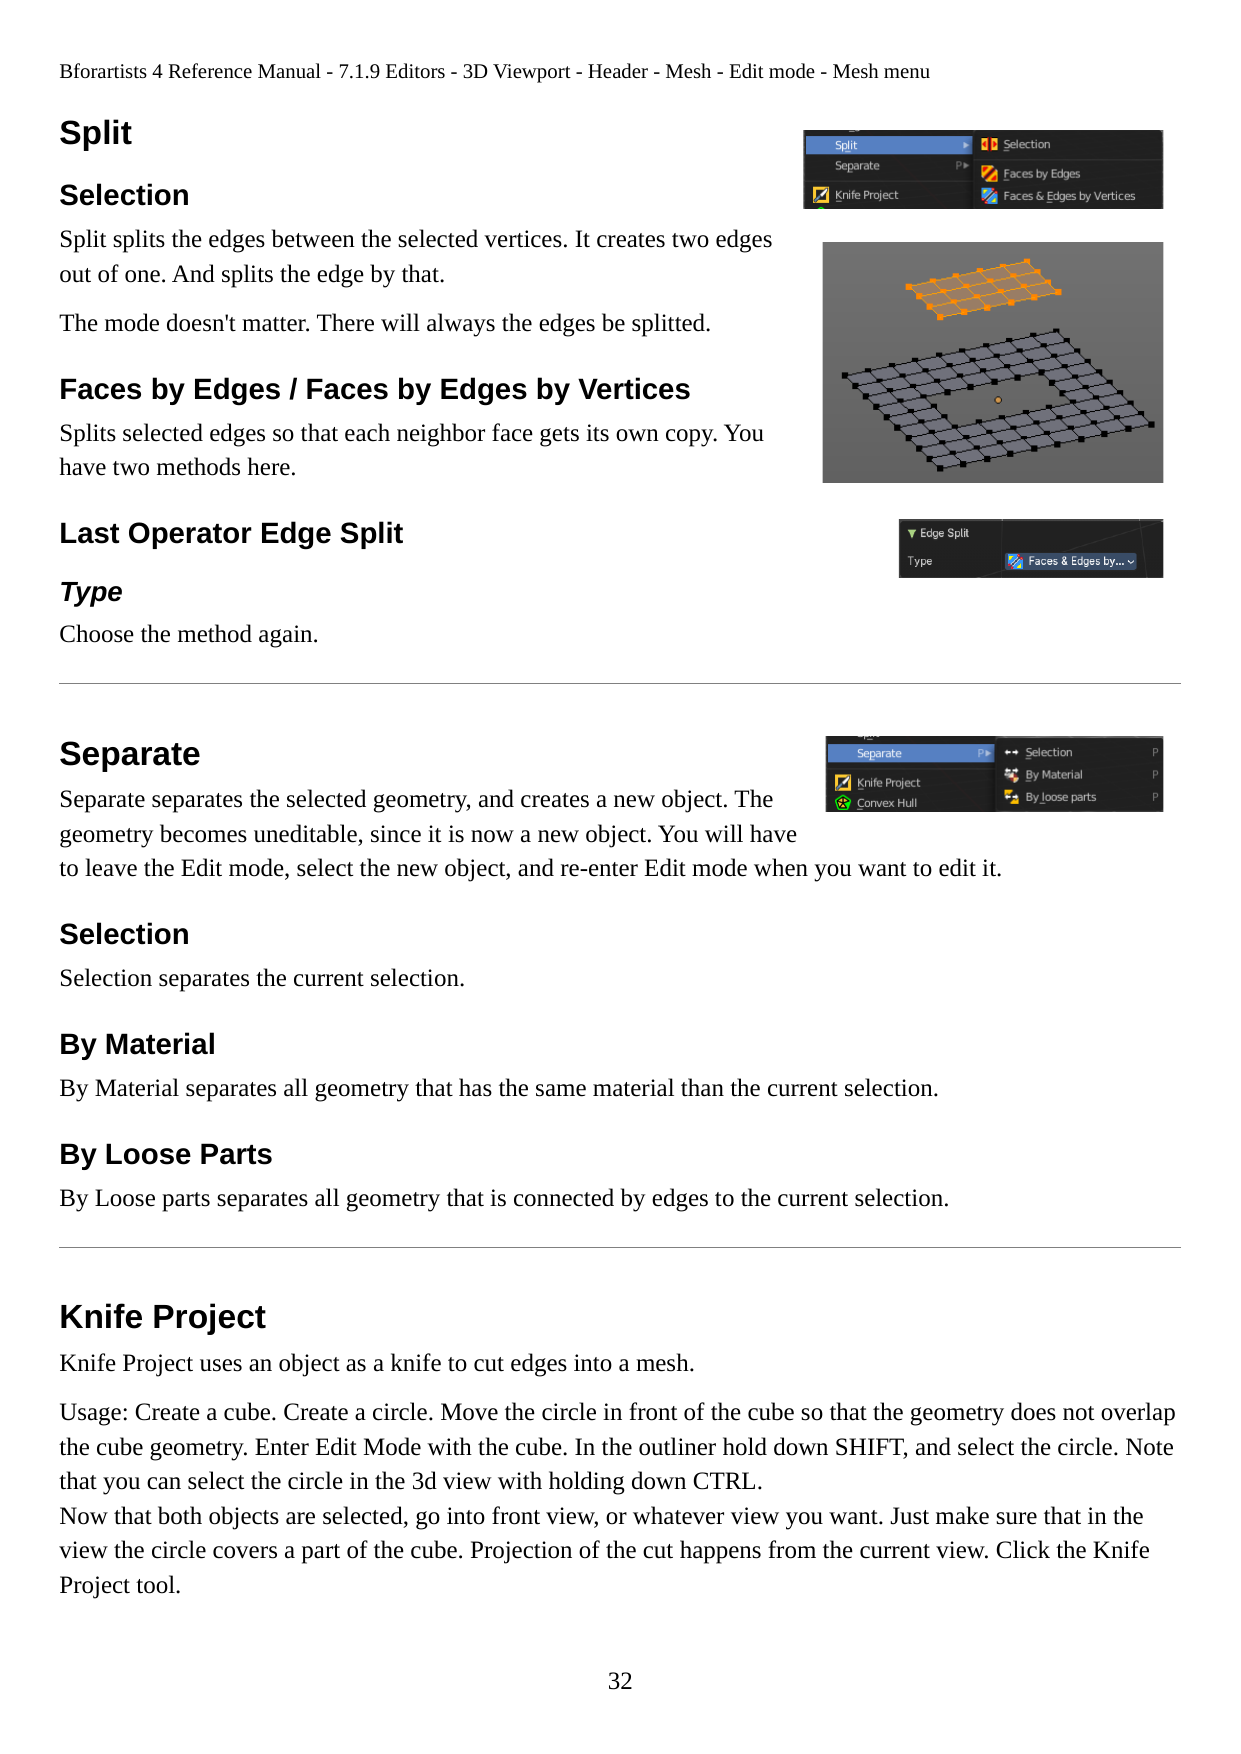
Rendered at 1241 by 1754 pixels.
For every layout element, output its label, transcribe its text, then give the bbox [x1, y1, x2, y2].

subtitle Knife Project [59, 1297, 1181, 1336]
picture [898, 519, 1164, 578]
text By Material separates all geometry that has the same material than the current selection. [59, 1073, 1181, 1102]
subtitle Selection [59, 178, 1181, 212]
subtitle Split [59, 113, 1181, 151]
subtitle By Loose Parts [59, 1137, 1181, 1171]
text The mode doesn't matter. There will always the edges be splitted. [59, 308, 822, 337]
text Split splits the edges between the selected vertices. It creates two edges out of one. And splits the edge by that. [59, 224, 1181, 288]
picture [803, 130, 1164, 209]
text Usage: Create a cube. Create a circle. Move the circle in front of the cube so that the geometry does not overlap the cube geometry. Enter Edit Mode with the cube. In the outliner hold down SHIFT, and select the circle. Note that you can select the circle in the 3d view with holding down CTRL. Now that both objects are selected, go into front view, or whatever view you want. Just make sure that in the view the circle covers a part of the cube. Projection of the cut happens from the current view. Click the Knife Project tool. [59, 1397, 1181, 1598]
subtitle Last Operator Edge Split [59, 516, 1181, 550]
text Knife Project uses an object as a knife to cut edges into a mesh. [59, 1348, 1181, 1377]
text Separate separates the selected geometry, and creates a new object. The geometry becomes uneditable, since it is now a new object. You will have to leave the Edit mode, select the new object, and re-enter Edit mode when you want to edit it. [59, 784, 1181, 882]
text By Loose parts separates all geometry that is connected by edges to the current selection. [59, 1183, 1181, 1212]
picture [822, 242, 1164, 483]
subtitle By Material [59, 1027, 1181, 1061]
text Selection separates the current selection. [59, 963, 1181, 992]
subtitle Faces by Edges / Faces by Edges by Vertices [59, 372, 822, 406]
subtitle Separate [59, 733, 1181, 772]
text Splits selected edges so that each neighbor face gets its own copy. You have two methods here. [59, 418, 822, 481]
subtitle Type [59, 575, 1181, 607]
text Choose the method again. [59, 619, 1181, 648]
picture [825, 736, 1164, 812]
subtitle Selection [59, 917, 1181, 951]
